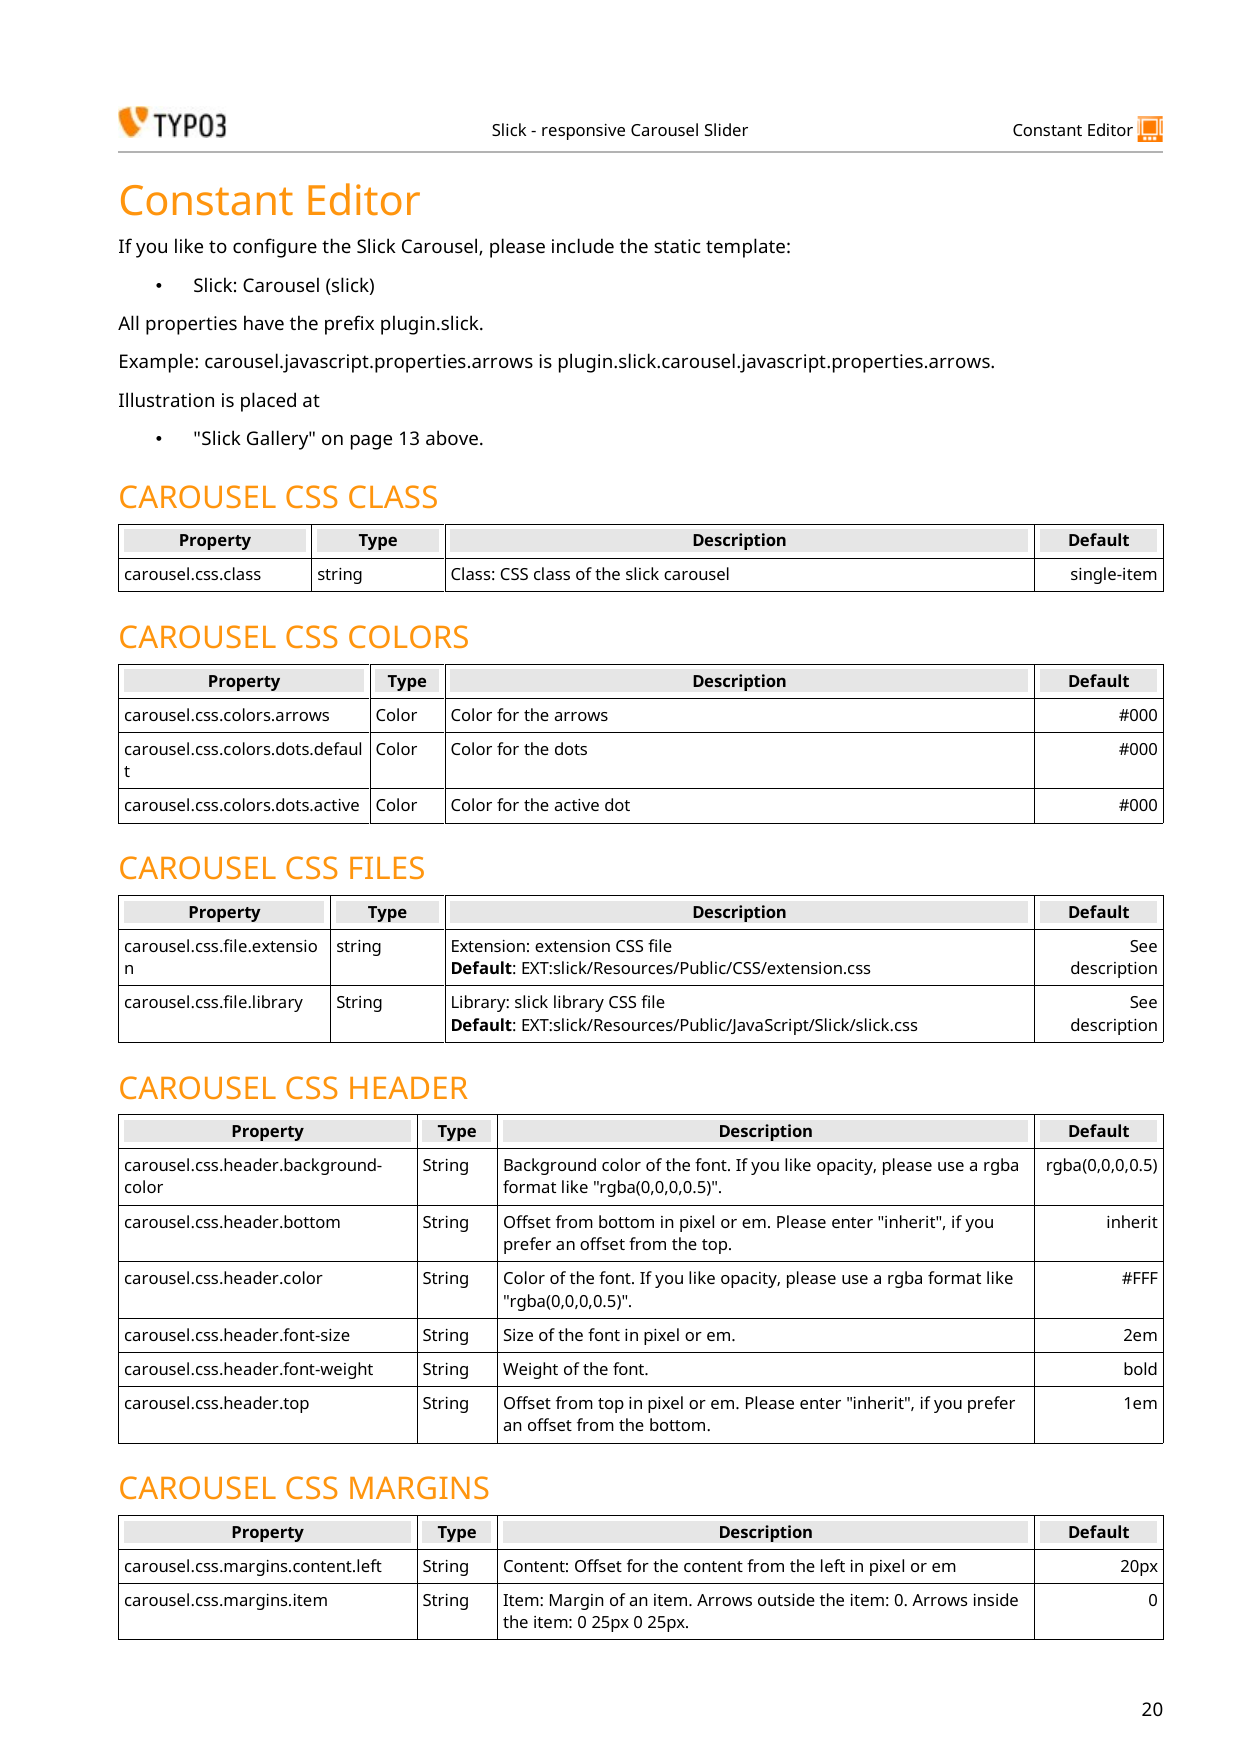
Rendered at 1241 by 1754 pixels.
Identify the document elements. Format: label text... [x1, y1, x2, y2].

text Example: carousel.javascript.properties.arrows is plugin.slick.carousel.javascript.properties.arrows. [118, 348, 1163, 374]
table_cell String [418, 1319, 497, 1352]
table_cell Class: CSS class of the slick carousel [446, 559, 1034, 591]
table_cell string [331, 930, 444, 985]
table_cell Size of the font in pixel or em. [498, 1319, 1034, 1352]
table_cell carousel.css.file.extension [119, 930, 330, 985]
table_header Property [119, 896, 330, 929]
table_cell carousel.css.header.font-weight [119, 1353, 417, 1386]
table_cell carousel.css.class [119, 559, 311, 591]
table_header Property [119, 525, 311, 558]
subtitle CAROUSEL CSS FILES [118, 846, 1163, 889]
table_cell Extension: extension CSS file Default: EXT:slick/Resources/Public/CSS/extension.css [446, 930, 1034, 985]
table_cell 0 [1035, 1584, 1163, 1639]
table_header Type [418, 1115, 497, 1148]
table_header Default [1035, 896, 1163, 929]
table_cell carousel.css.margins.content.left [119, 1550, 417, 1583]
table_cell single-item [1035, 559, 1163, 591]
table_cell Offset from top in pixel or em. Please enter "inherit", if you prefer an offset from the bottom. [498, 1387, 1034, 1443]
table_cell carousel.css.header.font-size [119, 1319, 417, 1352]
table_cell carousel.css.colors.dots.active [119, 789, 369, 823]
table_cell carousel.css.margins.item [119, 1584, 417, 1639]
table_cell #000 [1035, 733, 1163, 788]
table_cell 20px [1035, 1550, 1163, 1583]
table_cell carousel.css.colors.dots.default [119, 733, 369, 788]
table_cell Background color of the font. If you like opacity, please use a rgba format like "rgba(0,0,0,0.5)". [498, 1149, 1034, 1205]
table_cell String [331, 986, 444, 1042]
table_header Description [498, 1115, 1034, 1148]
table_cell carousel.css.colors.arrows [119, 699, 369, 732]
table_cell Color for the dots [446, 733, 1034, 788]
table_header Property [119, 1115, 417, 1148]
table_cell String [418, 1206, 497, 1261]
table_header Type [418, 1516, 497, 1549]
table_header Property [119, 1516, 417, 1549]
table_cell carousel.css.header.background-color [119, 1149, 417, 1205]
subtitle CAROUSEL CSS COLORS [118, 615, 1163, 658]
table_cell String [418, 1387, 497, 1443]
table_cell #000 [1035, 789, 1163, 823]
subtitle Constant Editor [118, 171, 1163, 227]
table_cell See description [1035, 986, 1163, 1042]
table_cell String [418, 1584, 497, 1639]
table_cell Offset from bottom in pixel or em. Please enter "inherit", if you prefer an offset from the top. [498, 1206, 1034, 1261]
table_header Description [446, 525, 1034, 558]
table_cell 1em [1035, 1387, 1163, 1443]
table_cell string [312, 559, 444, 591]
table_header Type [371, 665, 444, 698]
table_cell 2em [1035, 1319, 1163, 1352]
table_cell String [418, 1353, 497, 1386]
table_cell Content: Offset for the content from the left in pixel or em [498, 1550, 1034, 1583]
table_cell carousel.css.header.top [119, 1387, 417, 1443]
table_header Description [498, 1516, 1034, 1549]
table_cell String [418, 1149, 497, 1205]
table_header Description [446, 896, 1034, 929]
table_cell carousel.css.file.library [119, 986, 330, 1042]
table_cell Weight of the font. [498, 1353, 1034, 1386]
table_cell Color of the font. If you like opacity, please use a rgba format like "rgba(0,0,0,0.5)". [498, 1262, 1034, 1318]
list "Slick Gallery" on page 12 above. [156, 425, 1163, 451]
table_cell Color for the active dot [446, 789, 1034, 823]
list Slick: Carousel (slick) [156, 272, 1163, 298]
table_header Description [446, 665, 1034, 698]
table_header Type [331, 896, 444, 929]
subtitle CAROUSEL CSS HEADER [118, 1066, 1163, 1108]
table_header Default [1035, 1516, 1163, 1549]
text Illustration is placed at [118, 387, 1163, 413]
text All properties have the prefix plugin.slick. [118, 310, 1163, 336]
table_cell inherit [1035, 1206, 1163, 1261]
table_cell String [418, 1262, 497, 1318]
table_header Property [119, 665, 369, 698]
table_cell #FFF [1035, 1262, 1163, 1318]
table_cell Item: Margin of an item. Arrows outside the item: 0. Arrows inside the item: 0 25px 0 25px. [498, 1584, 1034, 1639]
table_cell carousel.css.header.color [119, 1262, 417, 1318]
table_cell bold [1035, 1353, 1163, 1386]
table_header Type [312, 525, 444, 558]
table_header Default [1035, 1115, 1163, 1148]
table_header Default [1035, 665, 1163, 698]
table_cell rgba(0,0,0,0.5) [1035, 1149, 1163, 1205]
table_cell String [418, 1550, 497, 1583]
table_cell Color for the arrows [446, 699, 1034, 732]
table_cell Color [371, 699, 444, 732]
table_cell See description [1035, 930, 1163, 985]
subtitle CAROUSEL CSS CLASS [118, 475, 1163, 517]
table_cell Color [371, 733, 444, 788]
subtitle CAROUSEL CSS MARGINS [118, 1466, 1163, 1509]
table_cell Library: slick library CSS file Default: EXT:slick/Resources/Public/JavaScript/Slick/slick.css [446, 986, 1034, 1042]
table_cell carousel.css.header.bottom [119, 1206, 417, 1261]
text If you like to configure the Slick Carousel, please include the static template: [118, 233, 1163, 259]
picture [118, 106, 227, 138]
table_header Default [1035, 525, 1163, 558]
table_cell #000 [1035, 699, 1163, 732]
table_cell Color [371, 789, 444, 823]
picture [1137, 116, 1163, 142]
